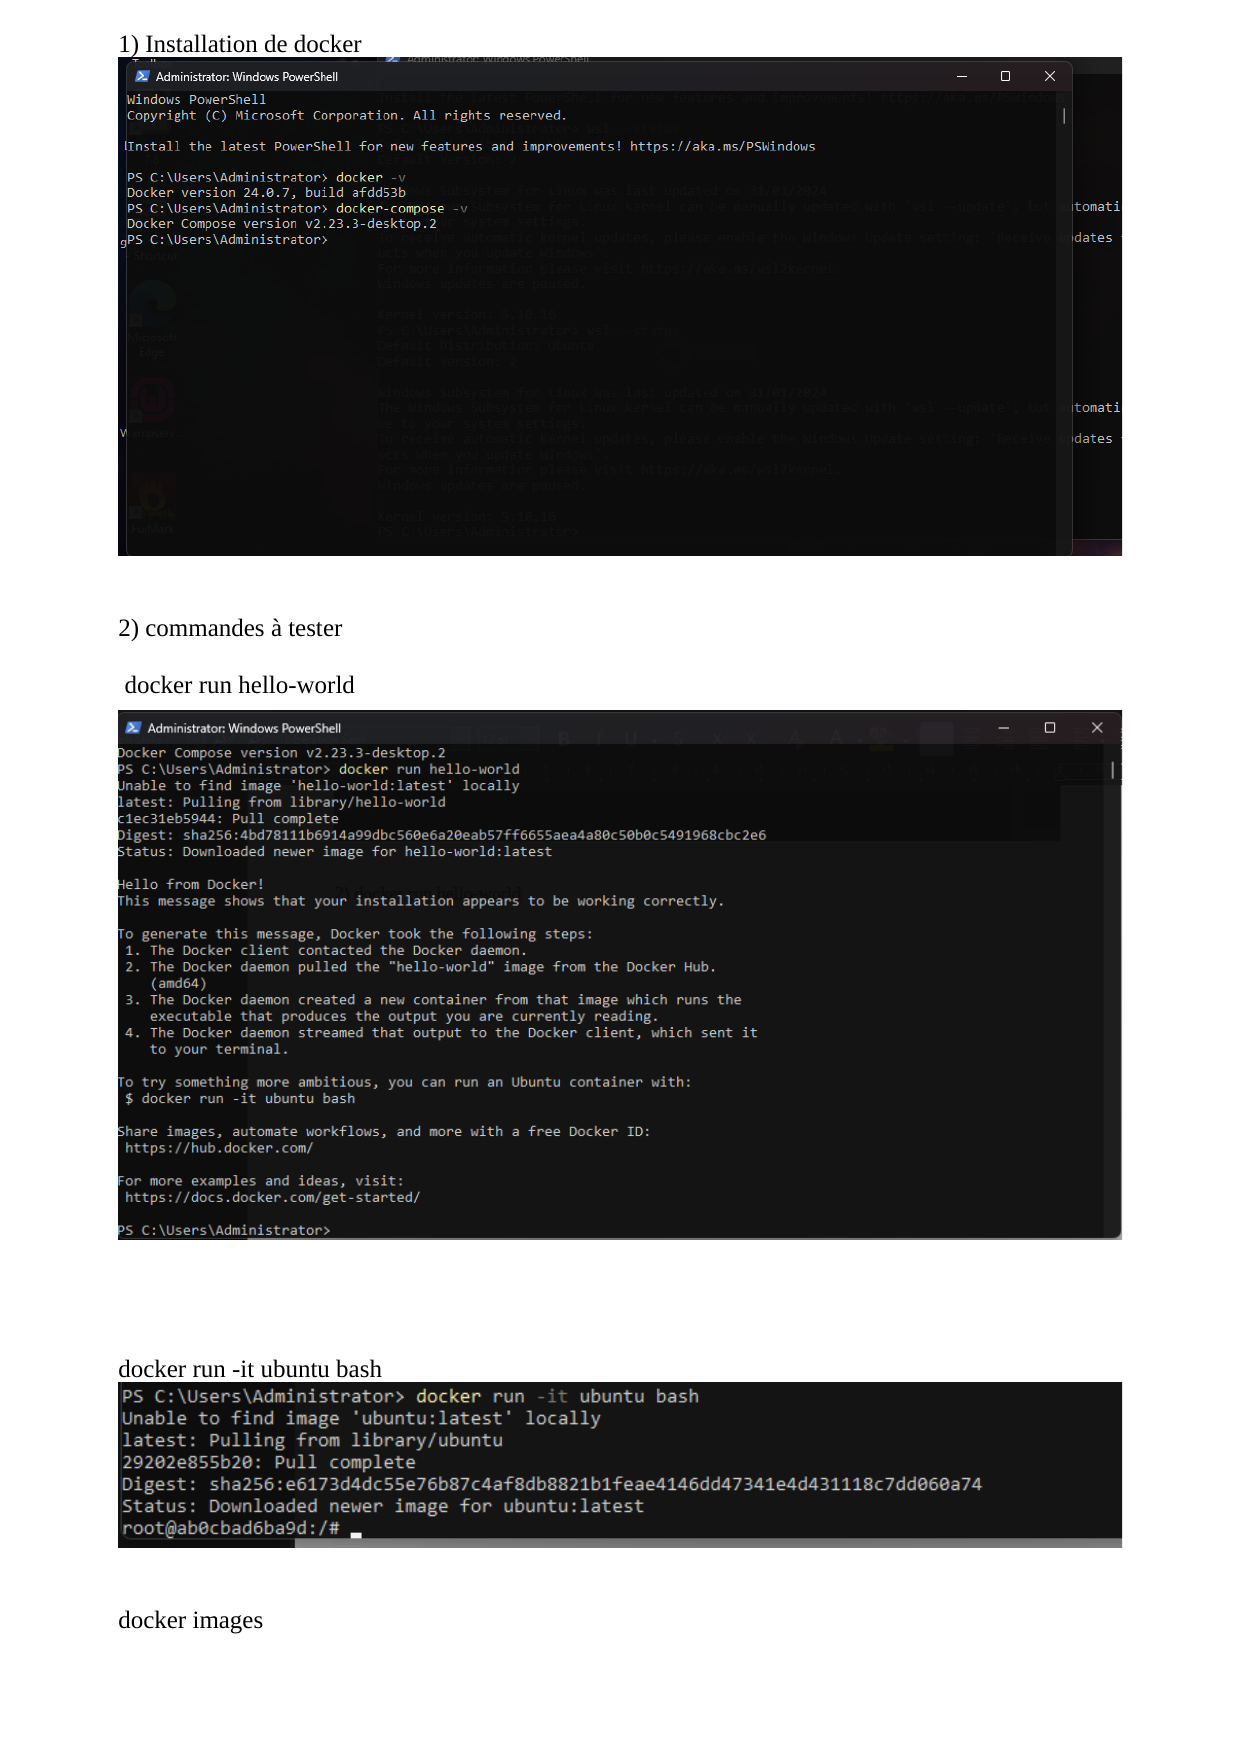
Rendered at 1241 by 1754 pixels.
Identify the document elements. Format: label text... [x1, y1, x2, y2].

picture [118, 57, 1123, 556]
text 2) commandes à tester [118, 613, 1122, 641]
text docker images [118, 1605, 1122, 1634]
picture [118, 1382, 1123, 1548]
picture [118, 710, 1123, 1240]
text docker run hello-world [118, 670, 1122, 699]
text docker run -it ubuntu bash [118, 1354, 1122, 1382]
text 1) Installation de docker [118, 29, 1122, 57]
